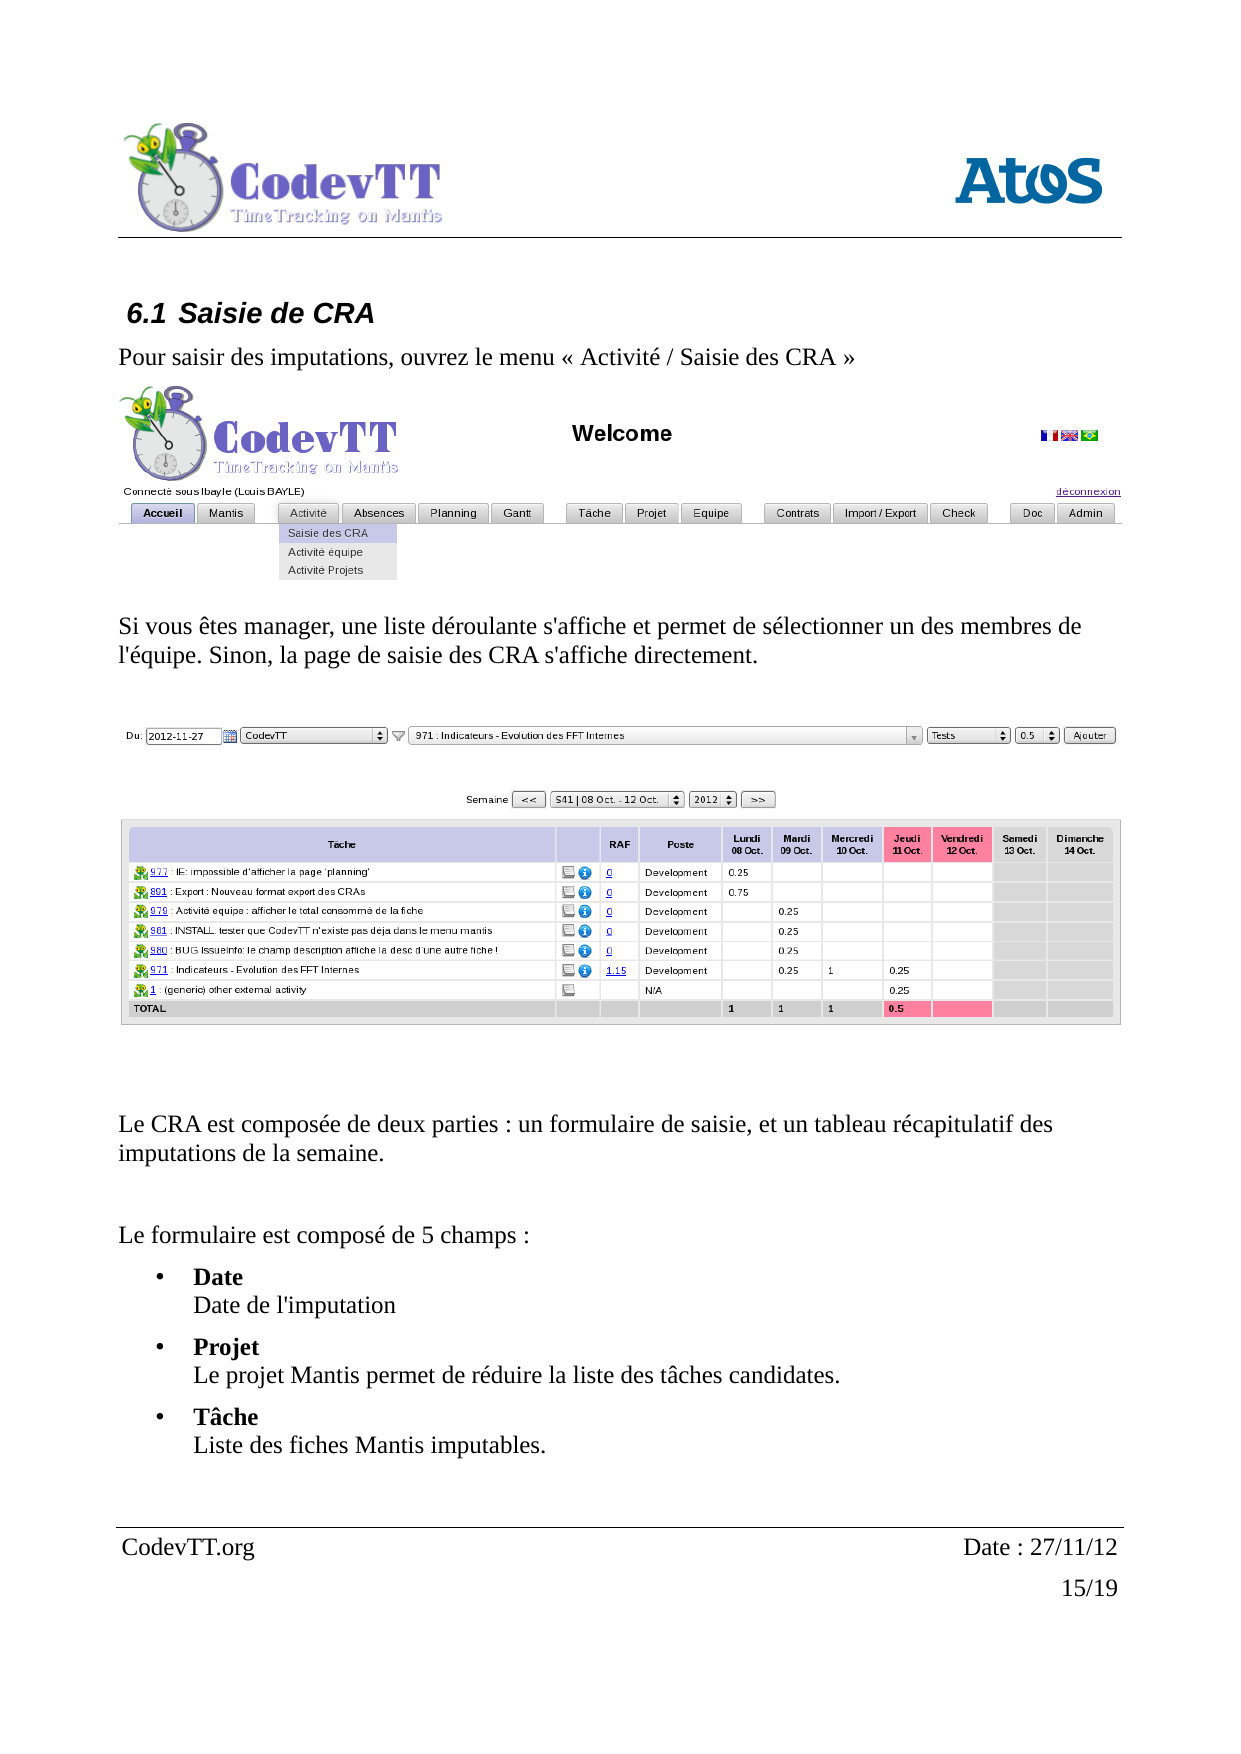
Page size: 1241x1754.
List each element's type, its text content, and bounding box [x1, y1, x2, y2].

text Pour saisir des imputations, ouvrez le menu « Activité / Saisie des CRA » [118, 342, 1122, 370]
list Projet Le projet Mantis permet de réduire la liste des tâches candidates. [156, 1332, 1122, 1389]
list Date Date de l'imputation [156, 1262, 1122, 1319]
subtitle Saisie de CRA [118, 296, 1122, 329]
text Le CRA est composée de deux parties : un formulaire de saisie, et un tableau récapitulatif des imputations de la semaine. [118, 1109, 1122, 1167]
picture [123, 123, 447, 232]
picture [118, 382, 1123, 599]
picture [118, 722, 1123, 1027]
text Si vous êtes manager, une liste déroulante s'affiche et permet de sélectionner un des membres de l'équipe. Sinon, la page de saisie des CRA s'affiche directement. [118, 611, 1122, 668]
text Le formulaire est composé de 5 champs : [118, 1221, 1122, 1249]
picture [953, 156, 1103, 205]
list Tâche Liste des fiches Mantis imputables. [156, 1402, 1122, 1459]
